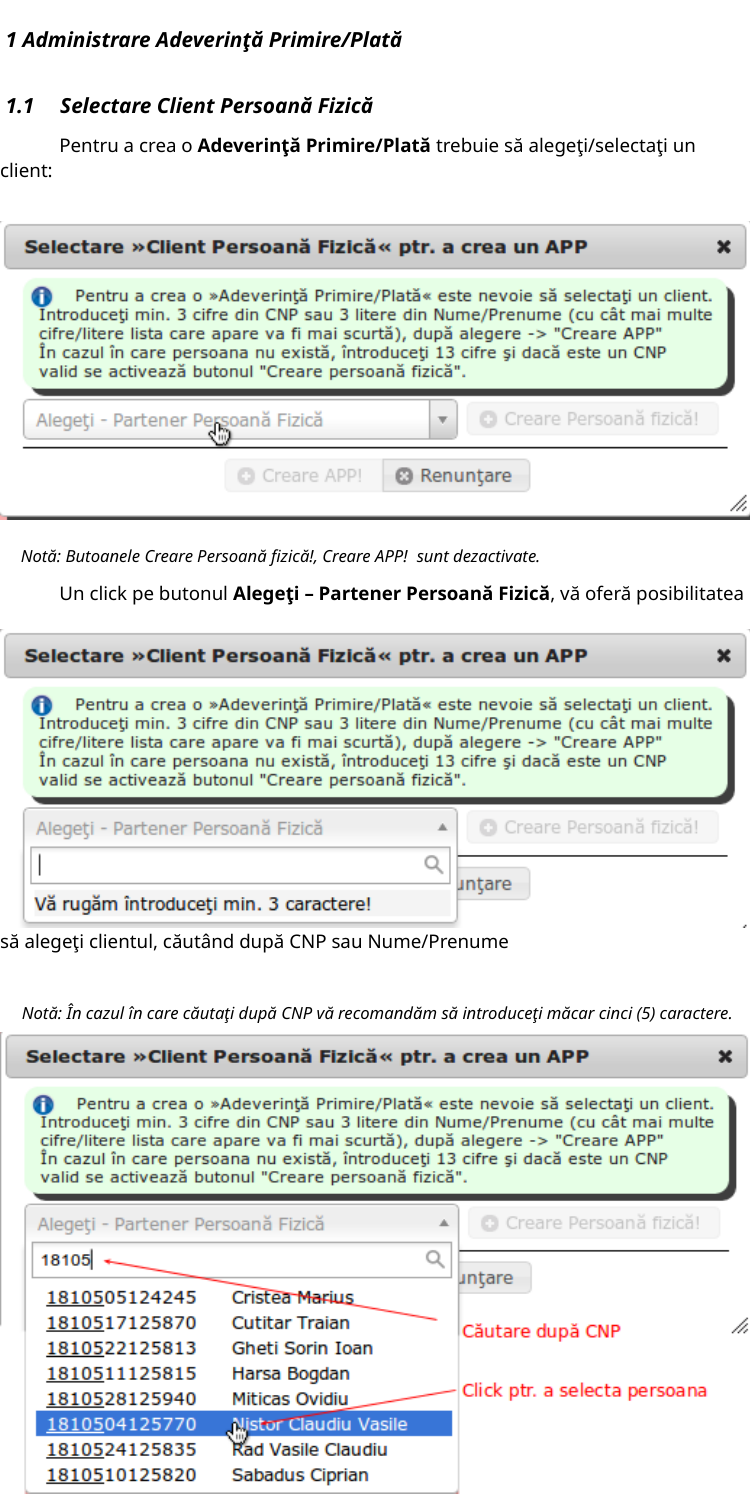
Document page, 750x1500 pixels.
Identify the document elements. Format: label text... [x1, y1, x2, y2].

text Notă: Butoanele Creare Persoană fizică!, Creare APP! sunt dezactivate. [0, 545, 750, 567]
picture [0, 1032, 750, 1494]
subtitle Selectare Client Persoană Fizică [0, 91, 750, 119]
text Un click pe butonul Alegeţi – Partener Persoană Fizică, vă oferă posibilitatea [0, 580, 750, 629]
picture [0, 221, 750, 520]
picture [0, 629, 750, 928]
subtitle Administrare Adeverinţă Primire/Plată [0, 25, 750, 53]
text Pentru a crea o Adeverinţă Primire/Plată trebuie să alegeţi/selectaţi un client: [0, 132, 750, 183]
text Notă: În cazul în care căutaţi după CNP vă recomandăm să introduceţi măcar cinci (5) caractere. [0, 1001, 750, 1024]
text să alegeţi clientul, căutând după CNP sau Nume/Prenume [0, 928, 750, 953]
